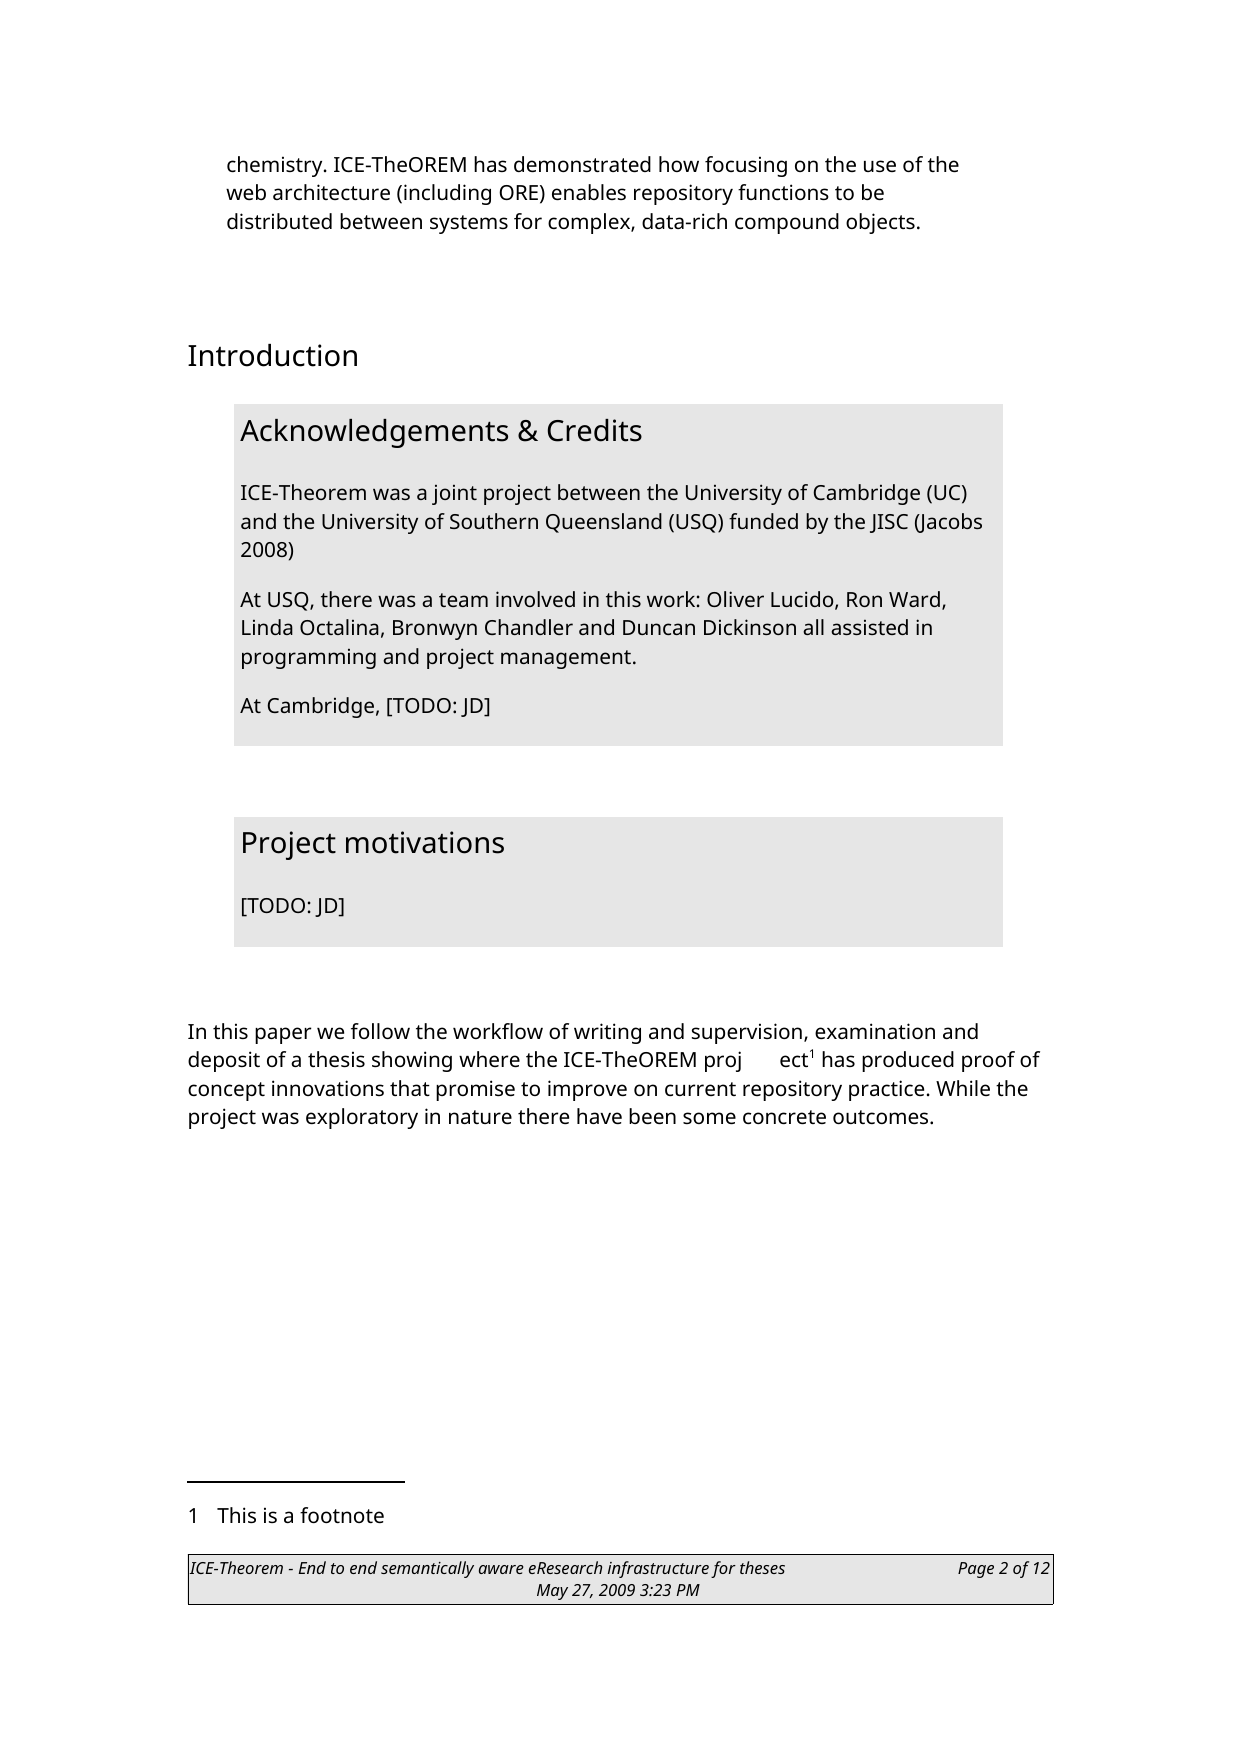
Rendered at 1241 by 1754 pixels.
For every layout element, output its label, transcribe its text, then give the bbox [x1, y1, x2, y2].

table_header Acknowledgements & Credits ICE-Theorem was a joint project between the University of Cambridge (UC) and the University of Southern Queensland (USQ) funded by the JISC (Jacobs 2008) At USQ, there was a team involved in this work: Oliver Lucido, Ron Ward, Linda Octalina, Bronwyn Chandler and Duncan Dickinson all assisted in programming and project management. At Cambridge, [TODO: JD] [234, 404, 1003, 746]
text This is a footnote [187, 1501, 1053, 1529]
text In this paper we follow the workflow of writing and supervision, examination and deposit of a thesis showing where the ICE-TheOREM proj ect has produced proof of concept innovations that promise to improve on current repository practice. While the project was exploratory in nature there have been some concrete outcomes. [187, 1017, 1053, 1131]
table_header Project motivations [TODO: JD] [234, 817, 1003, 947]
text chemistry. ICE-TheOREM has demonstrated how focusing on the use of the web architecture (including ORE) enables repository functions to be distributed between systems for complex, data-rich compound objects. [226, 150, 978, 235]
text Introduction [187, 335, 1053, 375]
